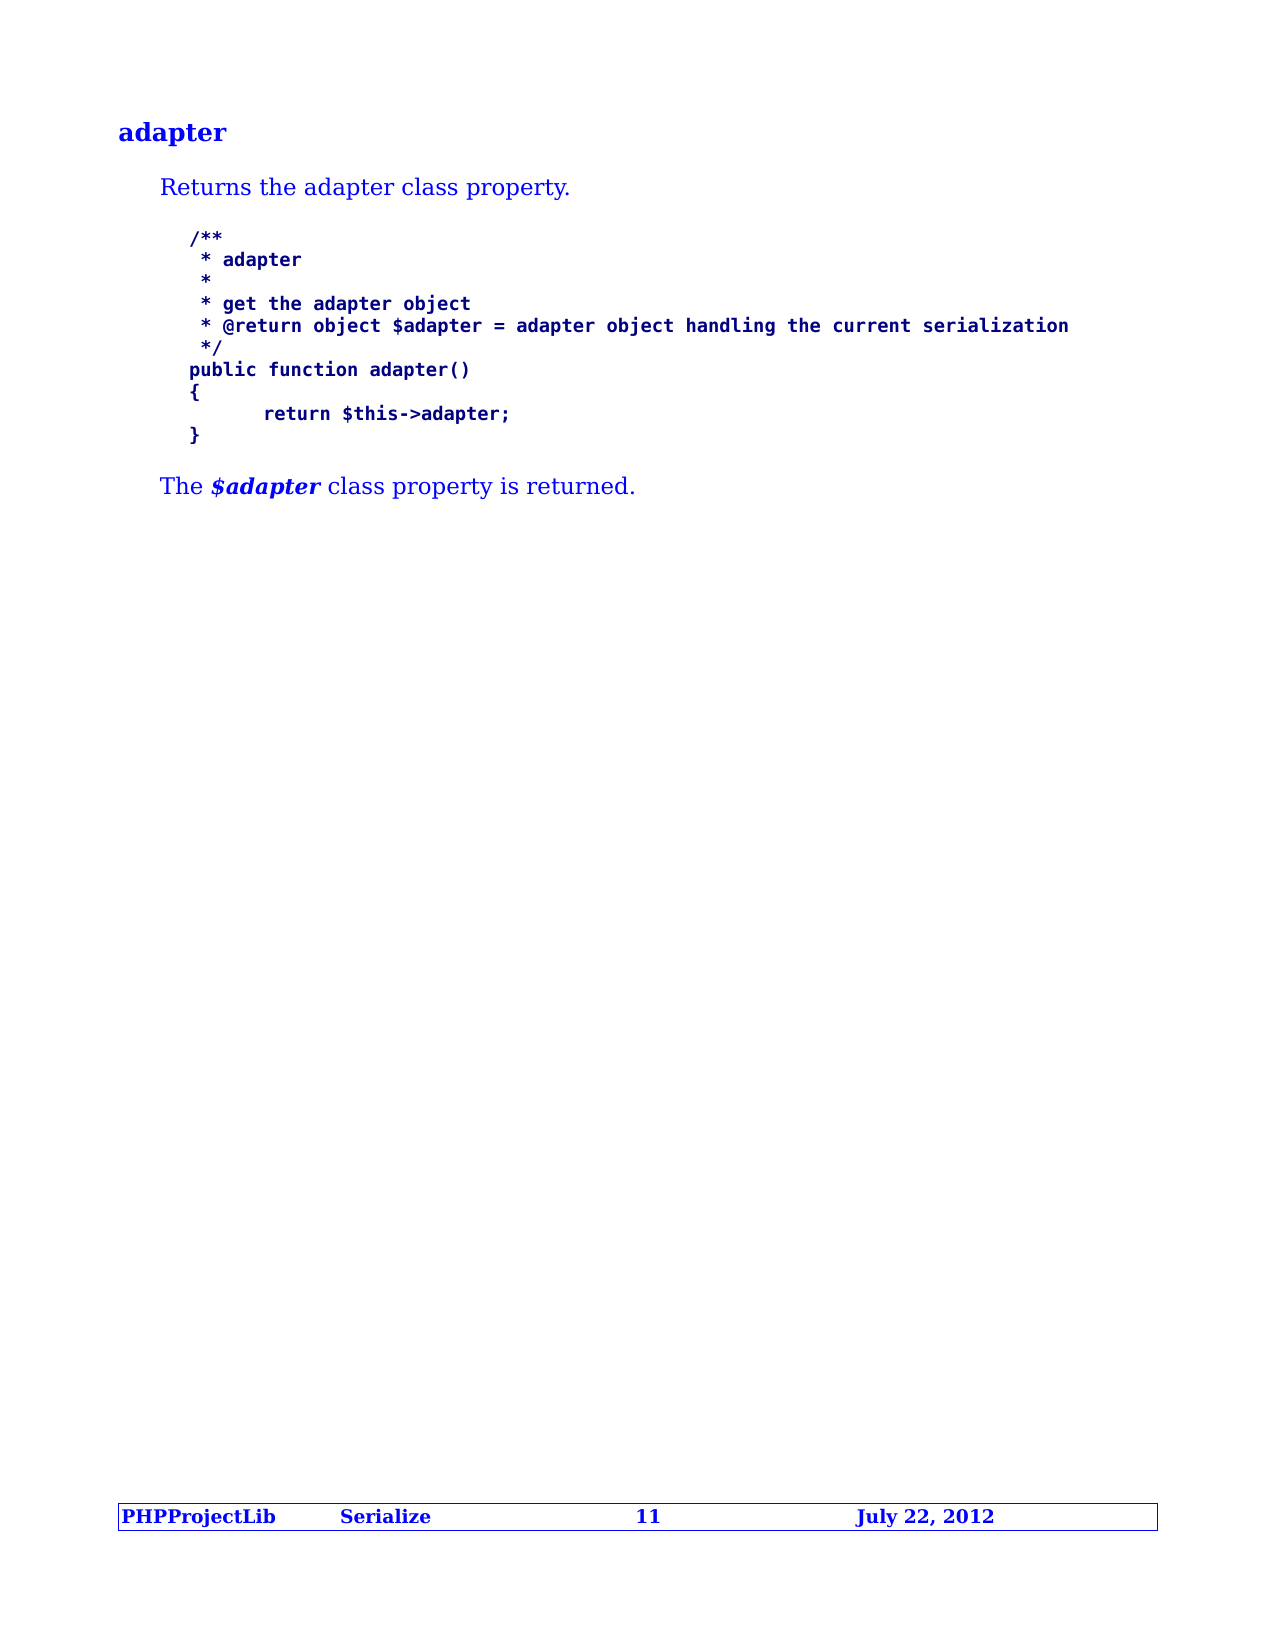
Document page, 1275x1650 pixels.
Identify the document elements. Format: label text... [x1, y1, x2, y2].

text The $adapter class property is returned. [159, 473, 1157, 499]
list return $this->adapter; [189, 402, 1157, 424]
text Returns the adapter class property. [159, 174, 1157, 201]
list */ [189, 337, 1157, 359]
list { [189, 381, 1157, 402]
list public function adapter() [189, 359, 1157, 381]
list /** [189, 227, 1157, 249]
title adapter [118, 118, 1157, 147]
list } [189, 424, 1157, 446]
list * @return object $adapter = adapter object handling the current serialization [189, 315, 1157, 337]
list * get the adapter object [189, 293, 1157, 315]
list * [189, 271, 1157, 293]
list * adapter [189, 249, 1157, 271]
